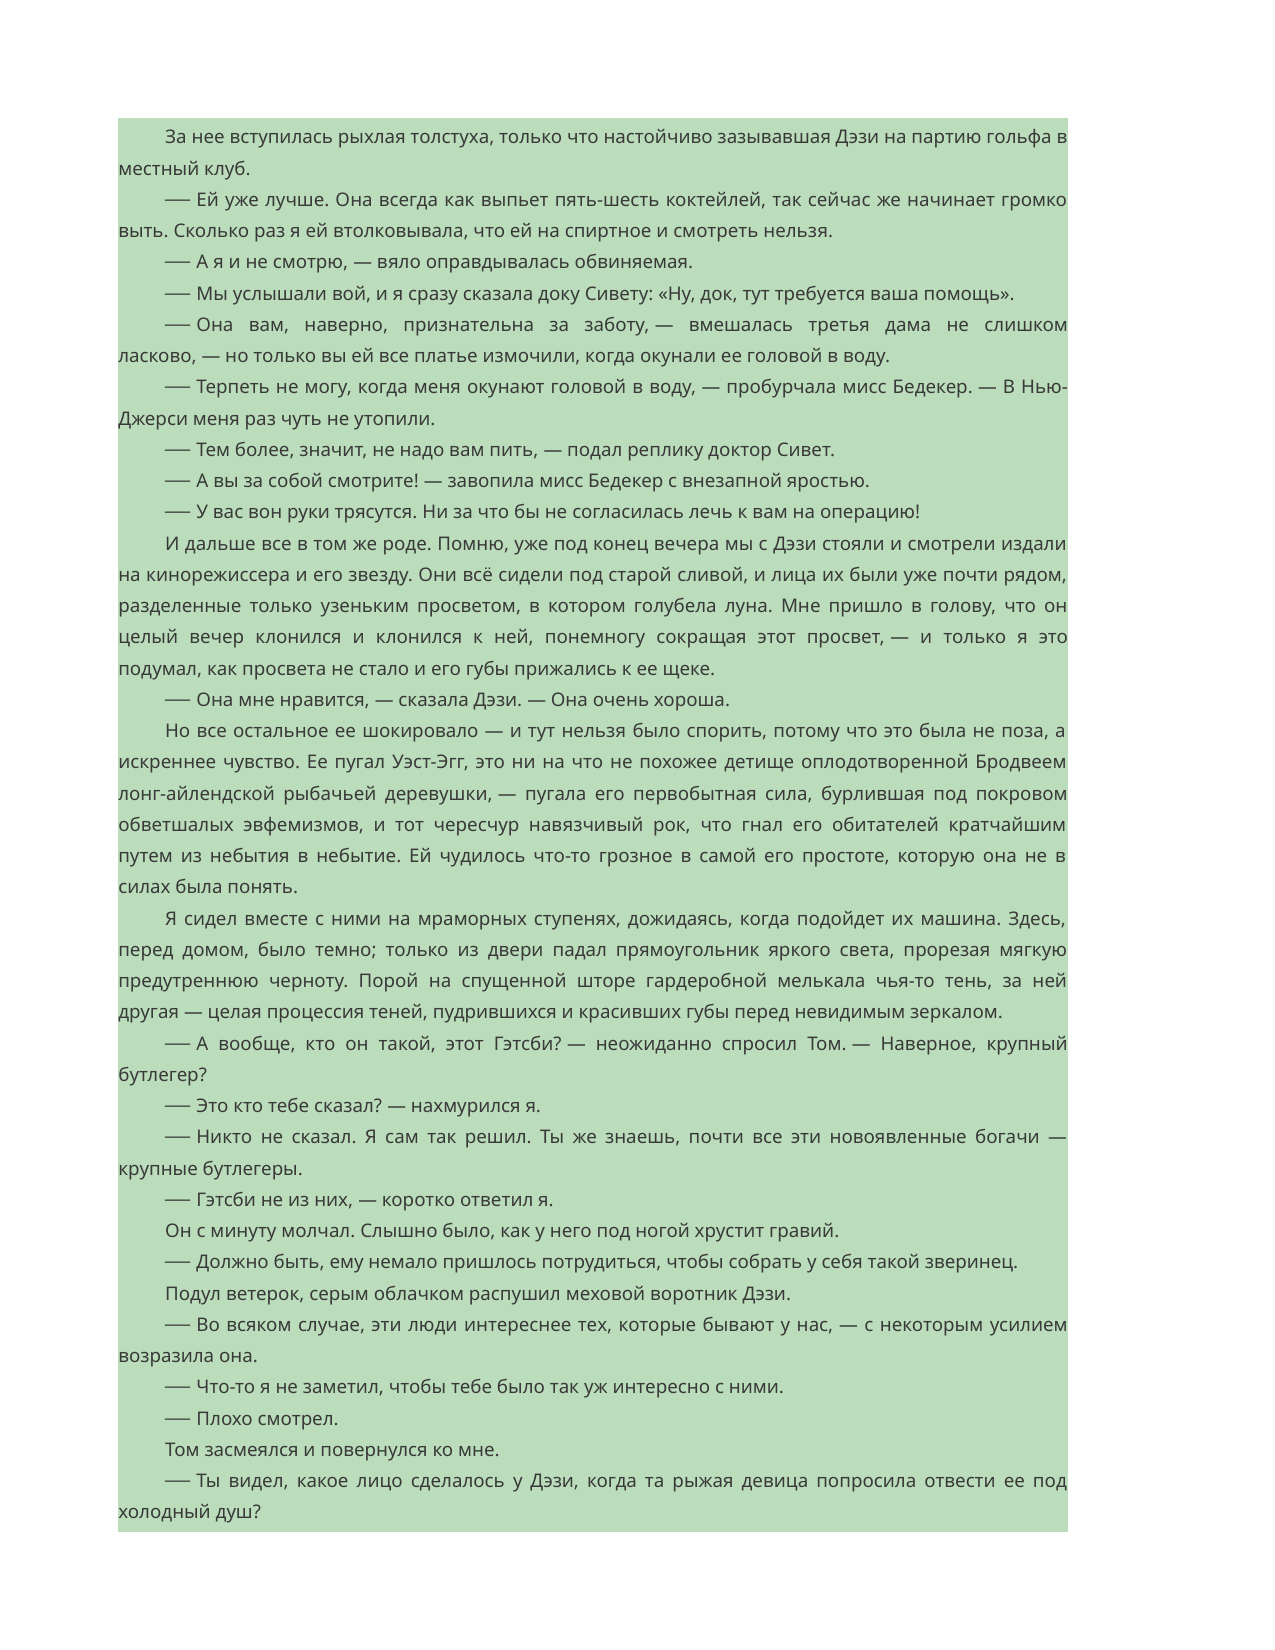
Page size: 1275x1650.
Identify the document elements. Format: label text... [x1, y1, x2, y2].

text За нее вступилась рыхлая толстуха, только что настойчиво зазывавшая Дэзи на партию гольфа в местный клуб. [118, 118, 1068, 181]
text — Терпеть не могу, когда меня окунают головой в воду, — пробурчала мисс Бедекер. — В Нью-Джерси меня раз чуть не утопили. [118, 368, 1068, 431]
text — А я и не смотрю, — вяло оправдывалась обвиняемая. [118, 243, 1068, 274]
text И дальше все в том же роде. Помню, уже под конец вечера мы с Дэзи стояли и смотрели издали на кинорежиссера и его звезду. Они всё сидели под старой сливой, и лица их были уже почти рядом, разделенные только узеньким просветом, в котором голубела луна. Мне пришло в голову, что он целый вечер клонился и клонился к ней, понемногу сокращая этот просвет, — и только я это подумал, как просвета не стало и его губы прижались к ее щеке. [118, 524, 1068, 681]
text — А вы за собой смотрите! — завопила мисс Бедекер с внезапной яростью. [118, 462, 1068, 493]
text — Во всяком случае, эти люди интереснее тех, которые бывают у нас, — с некоторым усилием возразила она. [118, 1306, 1068, 1368]
text — Плохо смотрел. [118, 1399, 1068, 1431]
text — У вас вон руки трясутся. Ни за что бы не согласилась лечь к вам на операцию! [118, 493, 1068, 524]
text — Должно быть, ему немало пришлось потрудиться, чтобы собрать у себя такой зверинец. [118, 1243, 1068, 1274]
text Том засмеялся и повернулся ко мне. [118, 1431, 1068, 1462]
text — Что-то я не заметил, чтобы тебе было так уж интересно с ними. [118, 1368, 1068, 1399]
text — Ты видел, какое лицо сделалось у Дэзи, когда та рыжая девица попросила отвести ее под холодный душ? [118, 1462, 1068, 1524]
text Я сидел вместе с ними на мраморных ступенях, дожидаясь, когда подойдет их машина. Здесь, перед домом, было темно; только из двери падал прямоугольник яркого света, прорезая мягкую предутреннюю черноту. Порой на спущенной шторе гардеробной мелькала чья-то тень, за ней другая — целая процессия теней, пудрившихся и красивших губы перед невидимым зеркалом. [118, 899, 1068, 1024]
text — Гэтсби не из них, — коротко ответил я. [118, 1181, 1068, 1212]
text — Мы услышали вой, и я сразу сказала доку Сивету: «Ну, док, тут требуется ваша помощь». [118, 274, 1068, 306]
text — Она мне нравится, — сказала Дэзи. — Она очень хороша. [118, 681, 1068, 712]
text — Тем более, значит, не надо вам пить, — подал реплику доктор Сивет. [118, 431, 1068, 462]
text Подул ветерок, серым облачком распушил меховой воротник Дэзи. [118, 1274, 1068, 1306]
text — Ей уже лучше. Она всегда как выпьет пять-шесть коктейлей, так сейчас же начинает громко выть. Сколько раз я ей втолковывала, что ей на спиртное и смотреть нельзя. [118, 181, 1068, 243]
text — А вообще, кто он такой, этот Гэтсби? — неожиданно спросил Том. — Наверное, крупный бутлегер? [118, 1024, 1068, 1087]
text Но все остальное ее шокировало — и тут нельзя было спорить, потому что это была не поза, а искреннее чувство. Ее пугал Уэст-Эгг, это ни на что не похожее детище оплодотворенной Бродвеем лонг-айлендской рыбачьей деревушки, — пугала его первобытная сила, бурлившая под покровом обветшалых эвфемизмов, и тот чересчур навязчивый рок, что гнал его обитателей кратчайшим путем из небытия в небытие. Ей чудилось что-то грозное в самой его простоте, которую она не в силах была понять. [118, 712, 1068, 899]
text Он с минуту молчал. Слышно было, как у него под ногой хрустит гравий. [118, 1212, 1068, 1243]
text — Никто не сказал. Я сам так решил. Ты же знаешь, почти все эти новоявленные богачи — крупные бутлегеры. [118, 1118, 1068, 1181]
text — Это кто тебе сказал? — нахмурился я. [118, 1087, 1068, 1118]
text — Она вам, наверно, признательна за заботу, — вмешалась третья дама не слишком ласково, — но только вы ей все платье измочили, когда окунали ее головой в воду. [118, 306, 1068, 368]
